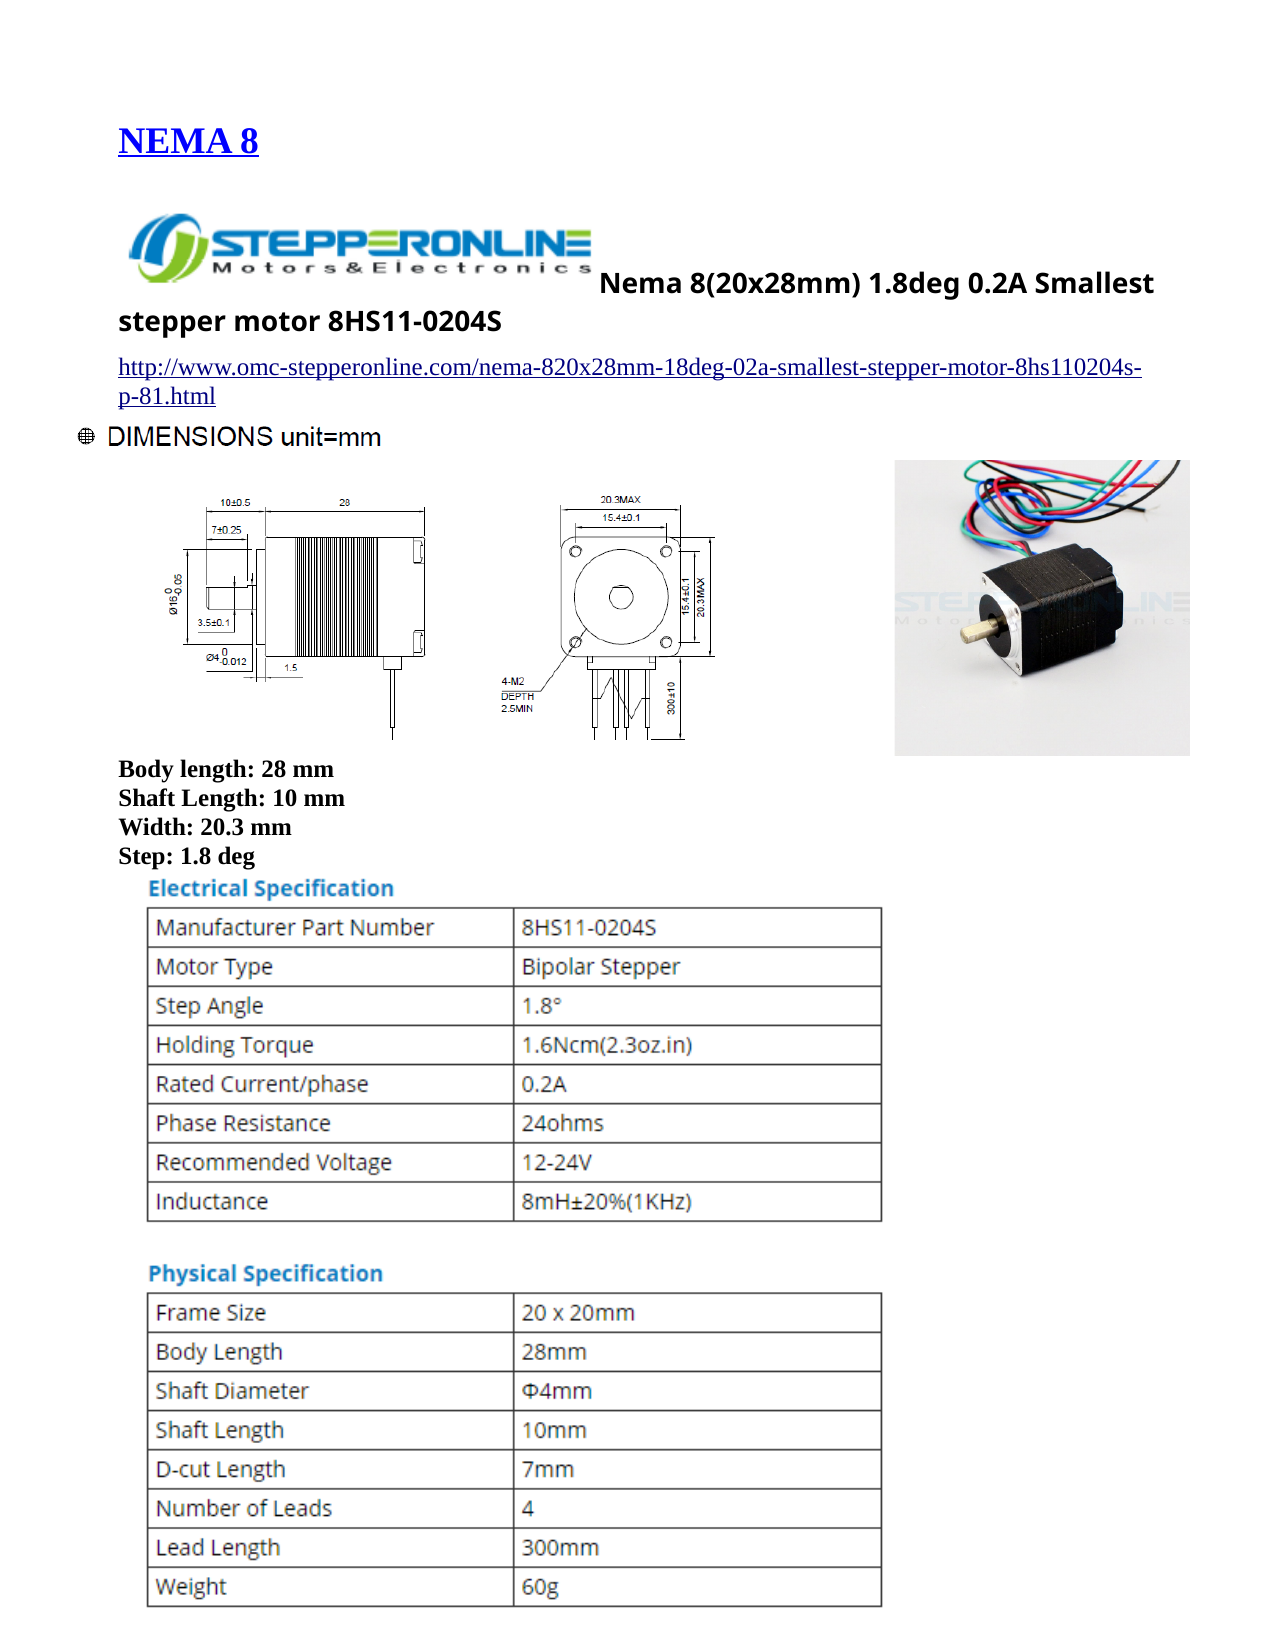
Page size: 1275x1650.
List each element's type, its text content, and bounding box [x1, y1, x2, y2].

text Body length: 28 mm [118, 754, 1157, 783]
text Step: 1.8 deg [118, 841, 1157, 869]
picture [123, 200, 599, 294]
text http://www.omc-stepperonline.com/nema-820x28mm-18deg-02a-smallest-stepper-motor-8hs110204s-p-81.html [118, 352, 1157, 409]
text Shaft Length: 10 mm [118, 783, 1157, 812]
picture [74, 419, 804, 754]
picture [144, 873, 895, 1634]
picture [894, 460, 1190, 756]
text NEMA 8 [118, 118, 1157, 161]
subtitle Nema 8(20x28mm) 1.8deg 0.2A Smallest stepper motor 8HS11-0204S [118, 263, 1157, 339]
text Width: 20.3 mm [118, 812, 1157, 841]
